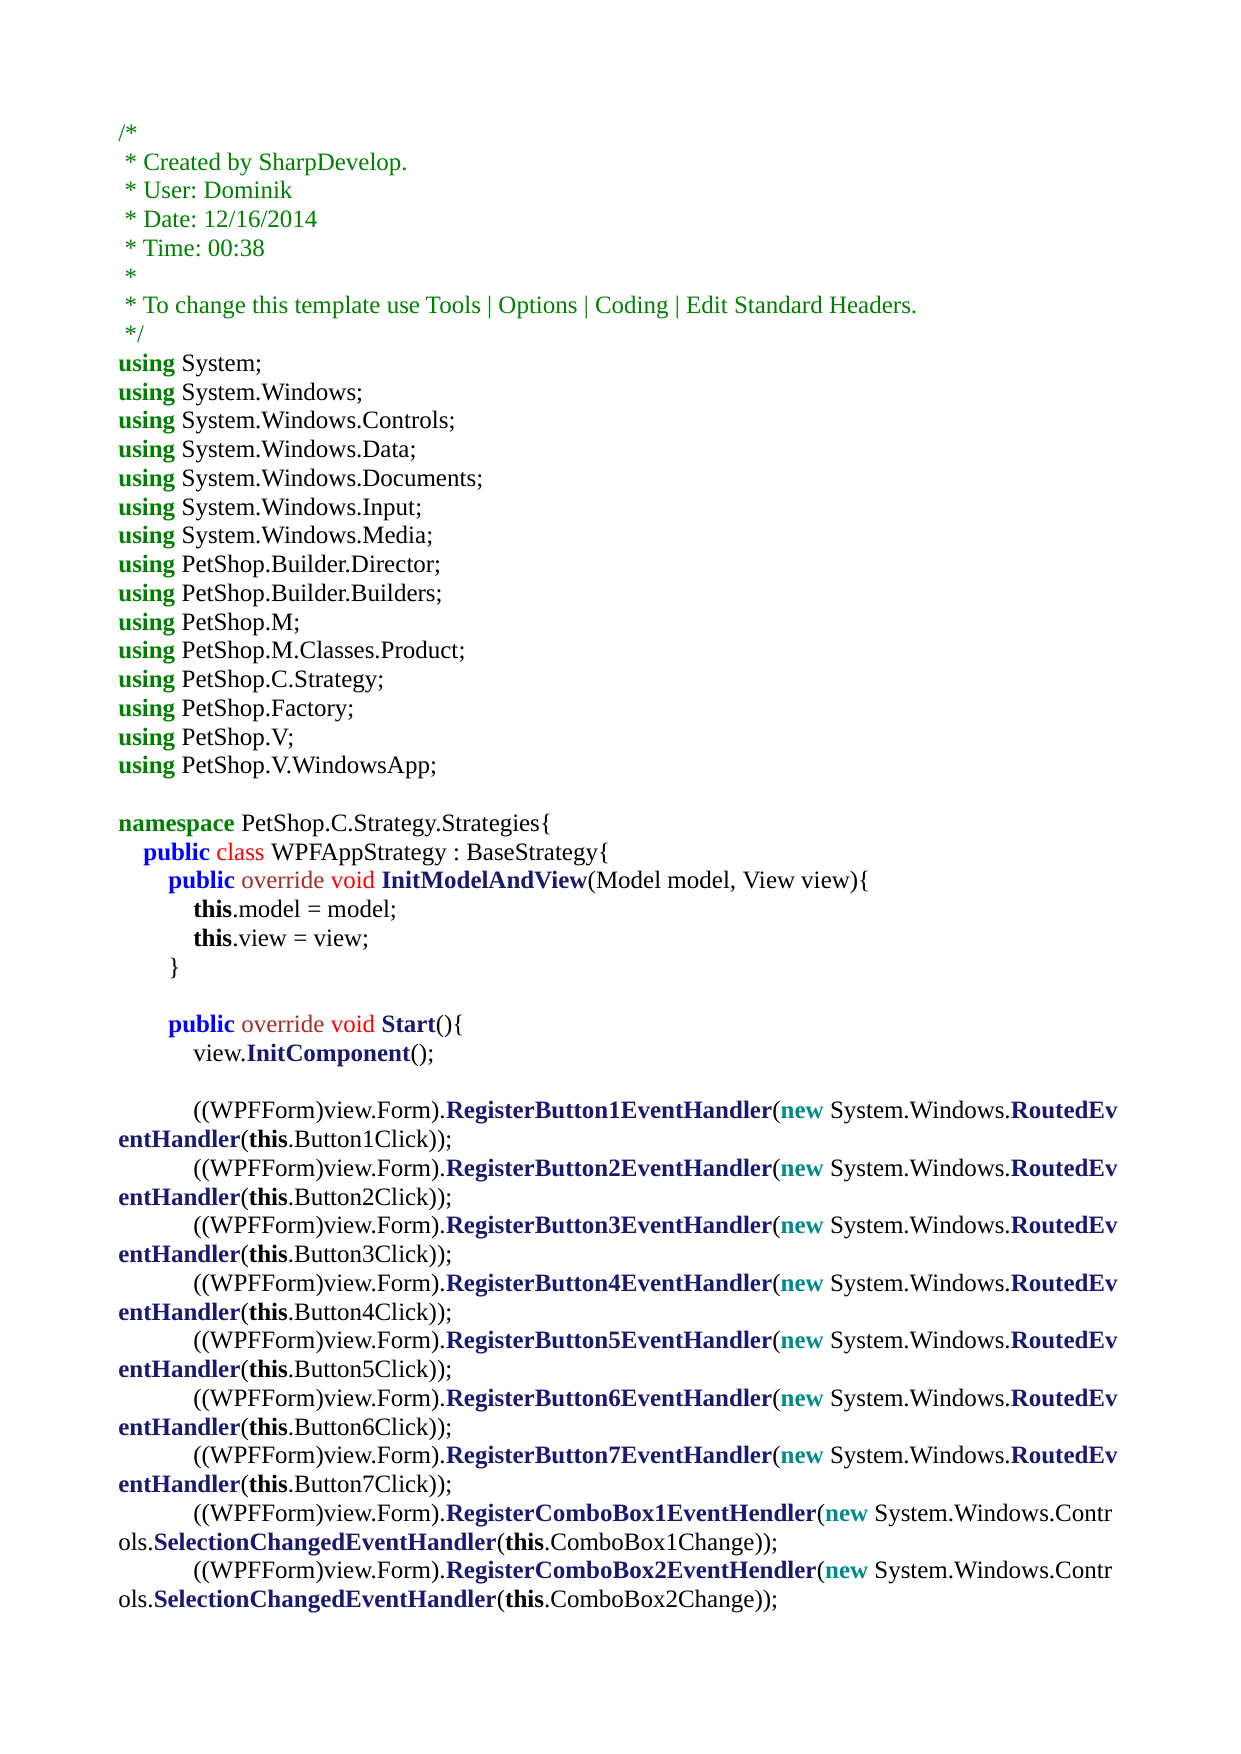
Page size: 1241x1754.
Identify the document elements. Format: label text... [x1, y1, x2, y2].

text /* * Created by SharpDevelop. * User: Dominik * Date: 12/16/2014 * Time: 00:38 * * To change this template use Tools | Options | Coding | Edit Standard Headers. */ using System; using System.Windows; using System.Windows.Controls; using System.Windows.Data; using System.Windows.Documents; using System.Windows.Input; using System.Windows.Media; using PetShop.Builder.Director; using PetShop.Builder.Builders; using PetShop.M; using PetShop.M.Classes.Product; using PetShop.C.Strategy; using PetShop.Factory; using PetShop.V; using PetShop.V.WindowsApp; namespace PetShop.C.Strategy.Strategies{ public class WPFAppStrategy : BaseStrategy{ public override void InitModelAndView(Model model, View view){ this.model = model; this.view = view; } public override void Start(){ view.InitComponent(); ((WPFForm)view.Form).RegisterButton1EventHandler(new System.Windows.RoutedEventHandler(this.Button1Click)); ((WPFForm)view.Form).RegisterButton2EventHandler(new System.Windows.RoutedEventHandler(this.Button2Click)); ((WPFForm)view.Form).RegisterButton3EventHandler(new System.Windows.RoutedEventHandler(this.Button3Click)); ((WPFForm)view.Form).RegisterButton4EventHandler(new System.Windows.RoutedEventHandler(this.Button4Click)); ((WPFForm)view.Form).RegisterButton5EventHandler(new System.Windows.RoutedEventHandler(this.Button5Click)); ((WPFForm)view.Form).RegisterButton6EventHandler(new System.Windows.RoutedEventHandler(this.Button6Click)); ((WPFForm)view.Form).RegisterButton7EventHandler(new System.Windows.RoutedEventHandler(this.Button7Click)); ((WPFForm)view.Form).RegisterComboBox1EventHendler(new System.Windows.Controls.SelectionChangedEventHandler(this.ComboBox1Change)); ((WPFForm)view.Form).RegisterComboBox2EventHendler(new System.Windows.Controls.SelectionChangedEventHandler(this.ComboBox2Change)); [118, 118, 1122, 1613]
